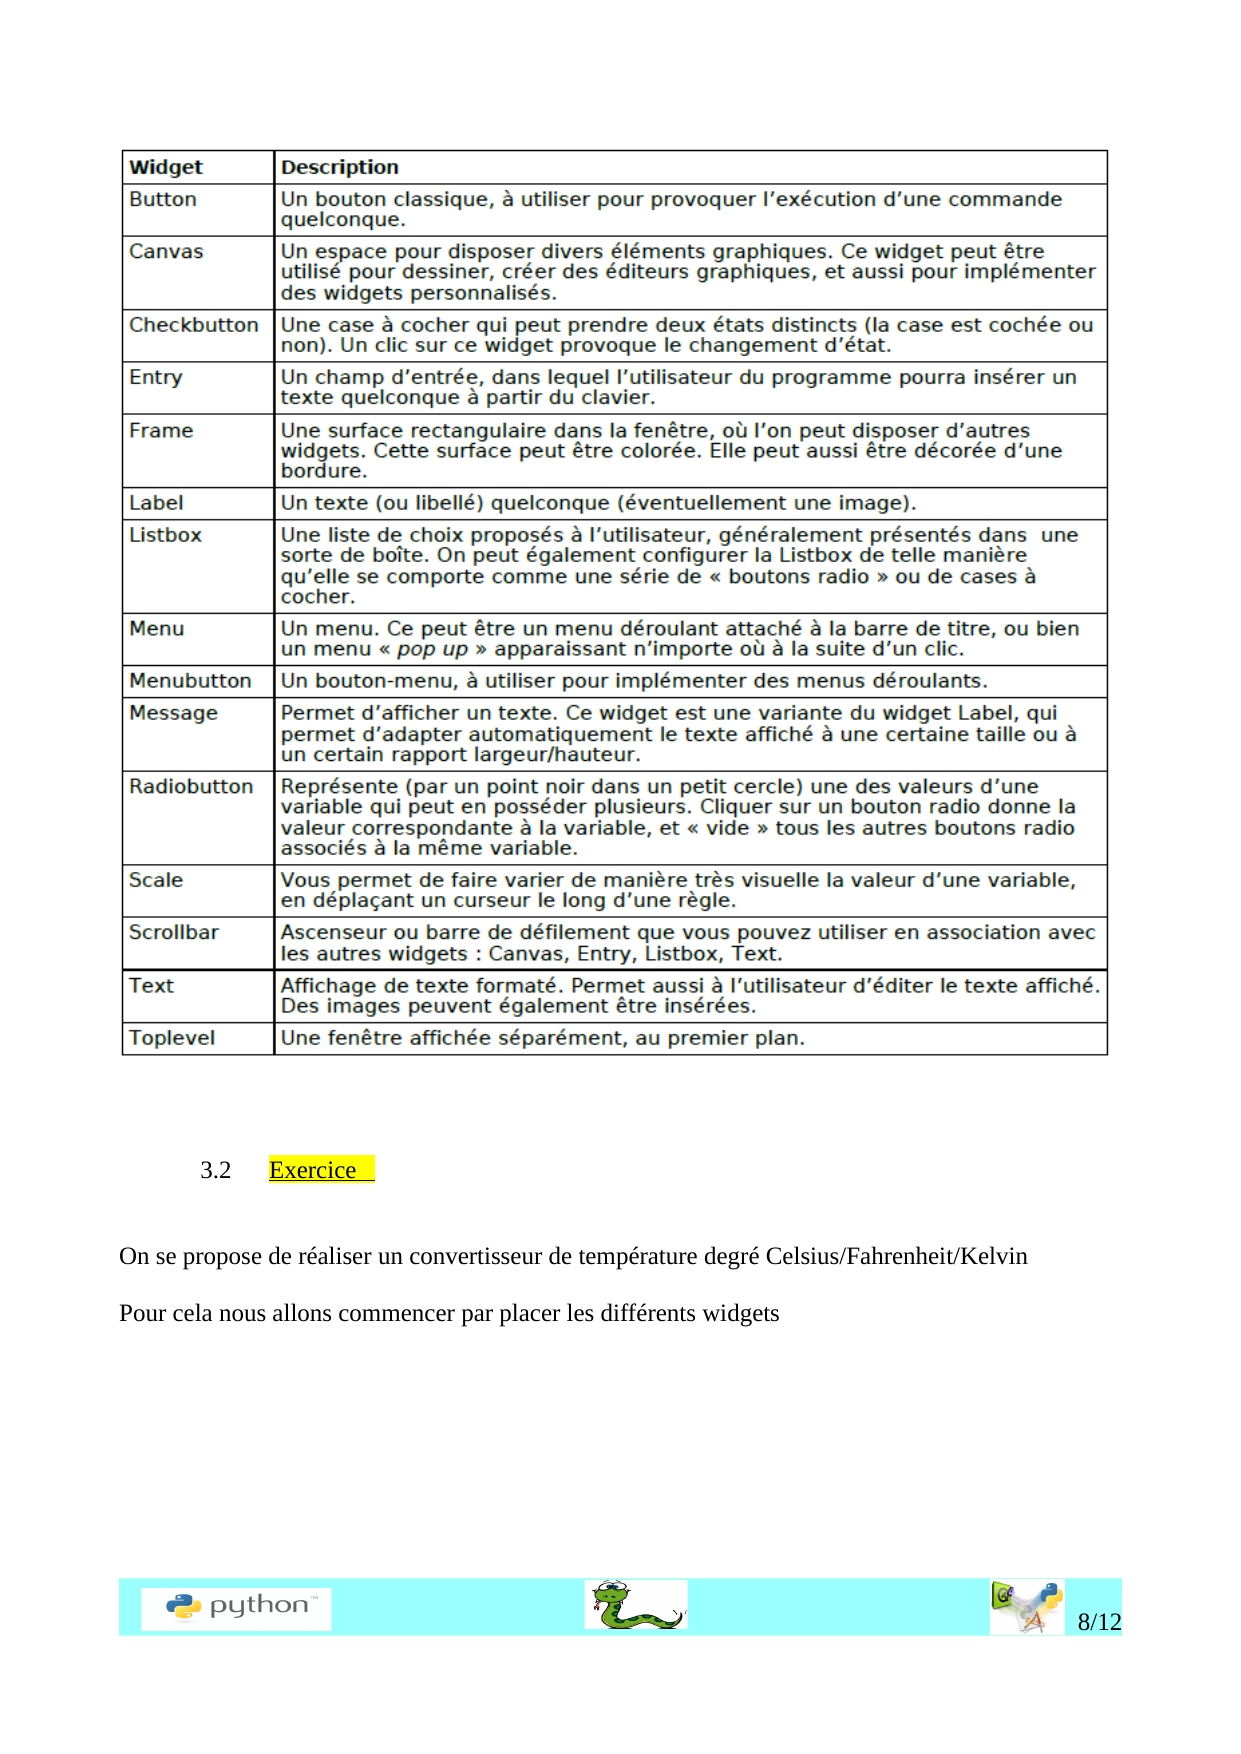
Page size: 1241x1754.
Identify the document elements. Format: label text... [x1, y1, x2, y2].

picture [118, 146, 1123, 1069]
picture [584, 1580, 688, 1629]
picture [141, 1588, 332, 1631]
picture [989, 1579, 1065, 1635]
list Exercice [194, 1155, 1122, 1183]
text On se propose de réaliser un convertisseur de température degré Celsius/Fahrenheit/Kelvin [119, 1241, 1122, 1270]
text Pour cela nous allons commencer par placer les différents widgets [119, 1298, 1122, 1327]
